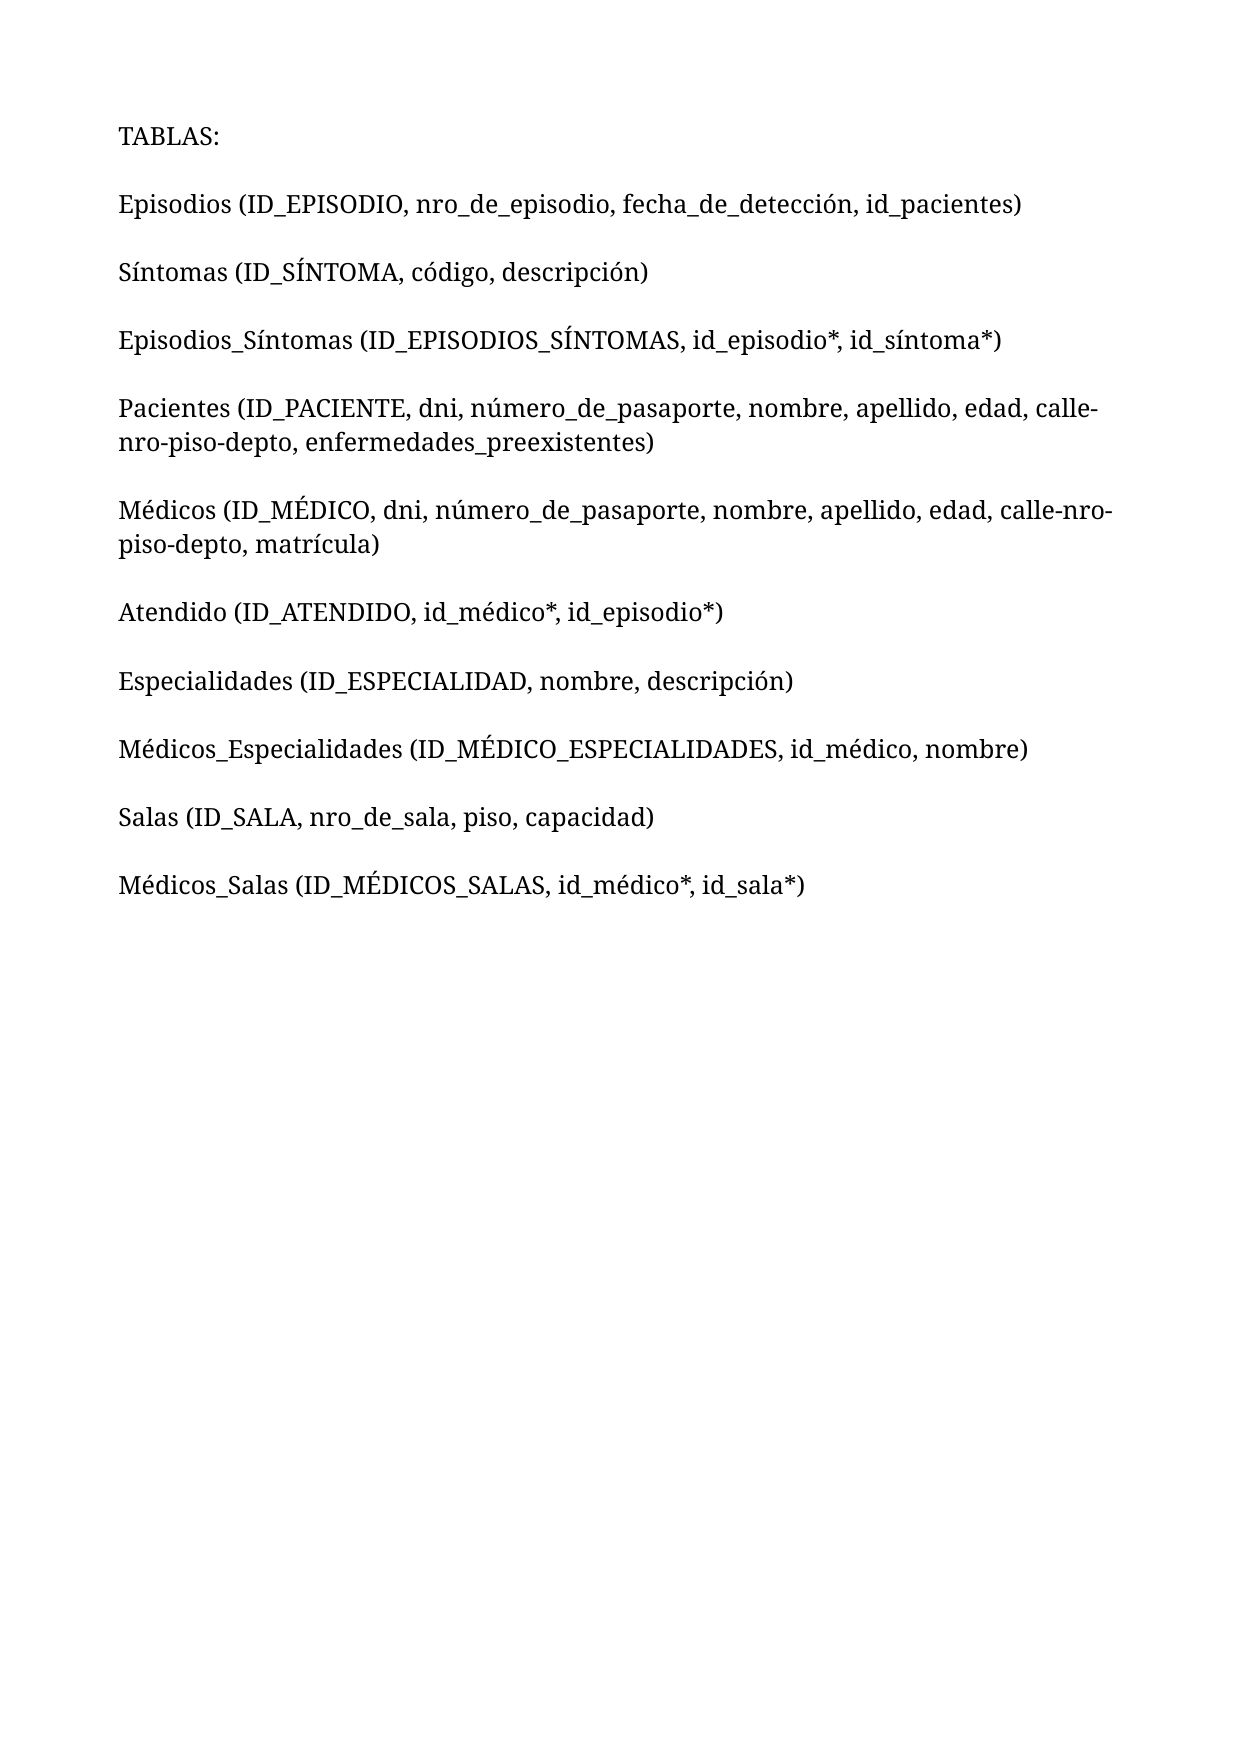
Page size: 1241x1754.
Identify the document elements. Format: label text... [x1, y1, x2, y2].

text Pacientes (ID_PACIENTE, dni, número_de_pasaporte, nombre, apellido, edad, calle-nro-piso-depto, enfermedades_preexistentes) [118, 391, 1122, 459]
text Médicos_Salas (ID_MÉDICOS_SALAS, id_médico*, id_sala*) [118, 867, 1122, 902]
text TABLAS: [118, 118, 1122, 152]
text Médicos_Especialidades (ID_MÉDICO_ESPECIALIDADES, id_médico, nombre) [118, 731, 1122, 765]
text Médicos (ID_MÉDICO, dni, número_de_pasaporte, nombre, apellido, edad, calle-nro-piso-depto, matrícula) [118, 493, 1122, 561]
text Atendido (ID_ATENDIDO, id_médico*, id_episodio*) [118, 595, 1122, 629]
text Salas (ID_SALA, nro_de_sala, piso, capacidad) [118, 799, 1122, 833]
text Episodios_Síntomas (ID_EPISODIOS_SÍNTOMAS, id_episodio*, id_síntoma*) [118, 322, 1122, 357]
text Episodios (ID_EPISODIO, nro_de_episodio, fecha_de_detección, id_pacientes) [118, 186, 1122, 220]
text Síntomas (ID_SÍNTOMA, código, descripción) [118, 254, 1122, 288]
text Especialidades (ID_ESPECIALIDAD, nombre, descripción) [118, 663, 1122, 697]
